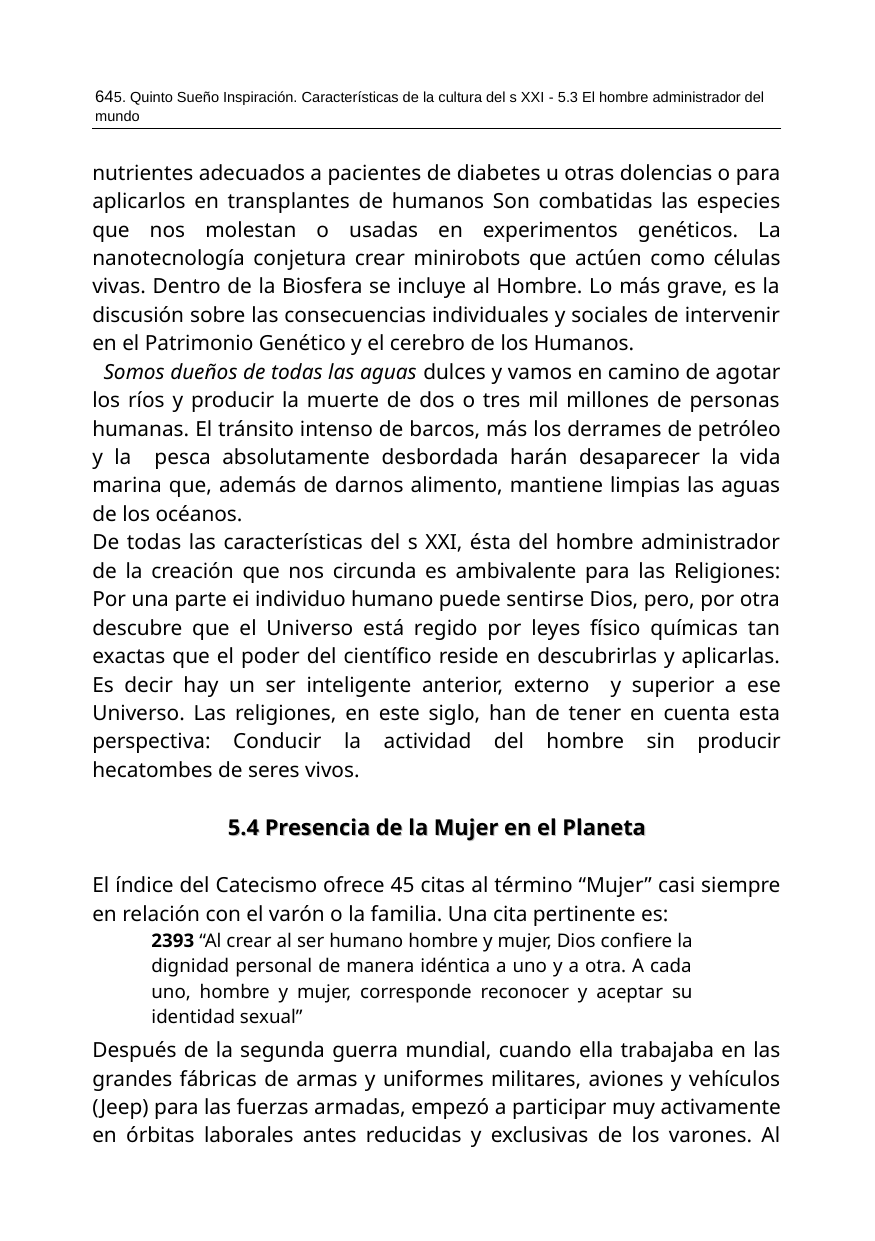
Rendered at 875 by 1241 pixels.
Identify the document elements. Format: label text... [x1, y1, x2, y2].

text nutrientes adecuados a pacientes de diabetes u otras dolencias o para aplicarlos en transplantes de humanos Son combatidas las especies que nos molestan o usadas en experimentos genéticos. La nanotecnología conjetura crear minirobots que actúen como células vivas. Dentro de la Biosfera se incluye al Hombre. Lo más grave, es la discusión sobre las consecuencias individuales y sociales de intervenir en el Patrimonio Genético y el cerebro de los Humanos. [92, 158, 781, 357]
subtitle 5.4 Presencia de la Mujer en el Planeta [92, 812, 781, 842]
text Después de la segunda guerra mundial, cuando ella trabajaba en las grandes fábricas de armas y uniformes militares, aviones y vehículos (Jeep) para las fuerzas armadas, empezó a participar muy activamente en órbitas laborales antes reducidas y exclusivas de los varones. Al [92, 1035, 781, 1149]
text Somos dueños de todas las aguas dulces y vamos en camino de agotar los ríos y producir la muerte de dos o tres mil millones de personas humanas. El tránsito intenso de barcos, más los derrames de petróleo y la pesca absolutamente desbordada harán desaparecer la vida marina que, además de darnos alimento, mantiene limpias las aguas de los océanos. [92, 357, 781, 527]
text El índice del Catecismo ofrece 45 citas al término “Mujer” casi siempre en relación con el varón o la familia. Una cita pertinente es: [92, 870, 781, 927]
text 2393 “Al crear al ser humano hombre y mujer, Dios confiere la dignidad personal de manera idéntica a uno y a otra. A cada uno, hombre y mujer, corresponde reconocer y aceptar su identidad sexual” [151, 927, 693, 1029]
text De todas las características del s XXI, ésta del hombre administrador de la creación que nos circunda es ambivalente para las Religiones: Por una parte ei individuo humano puede sentirse Dios, pero, por otra descubre que el Universo está regido por leyes físico químicas tan exactas que el poder del científico reside en descubrirlas y aplicarlas. Es decir hay un ser inteligente anterior, externo y superior a ese Universo. Las religiones, en este siglo, han de tener en cuenta esta perspectiva: Conducir la actividad del hombre sin producir hecatombes de seres vivos. [92, 527, 781, 783]
